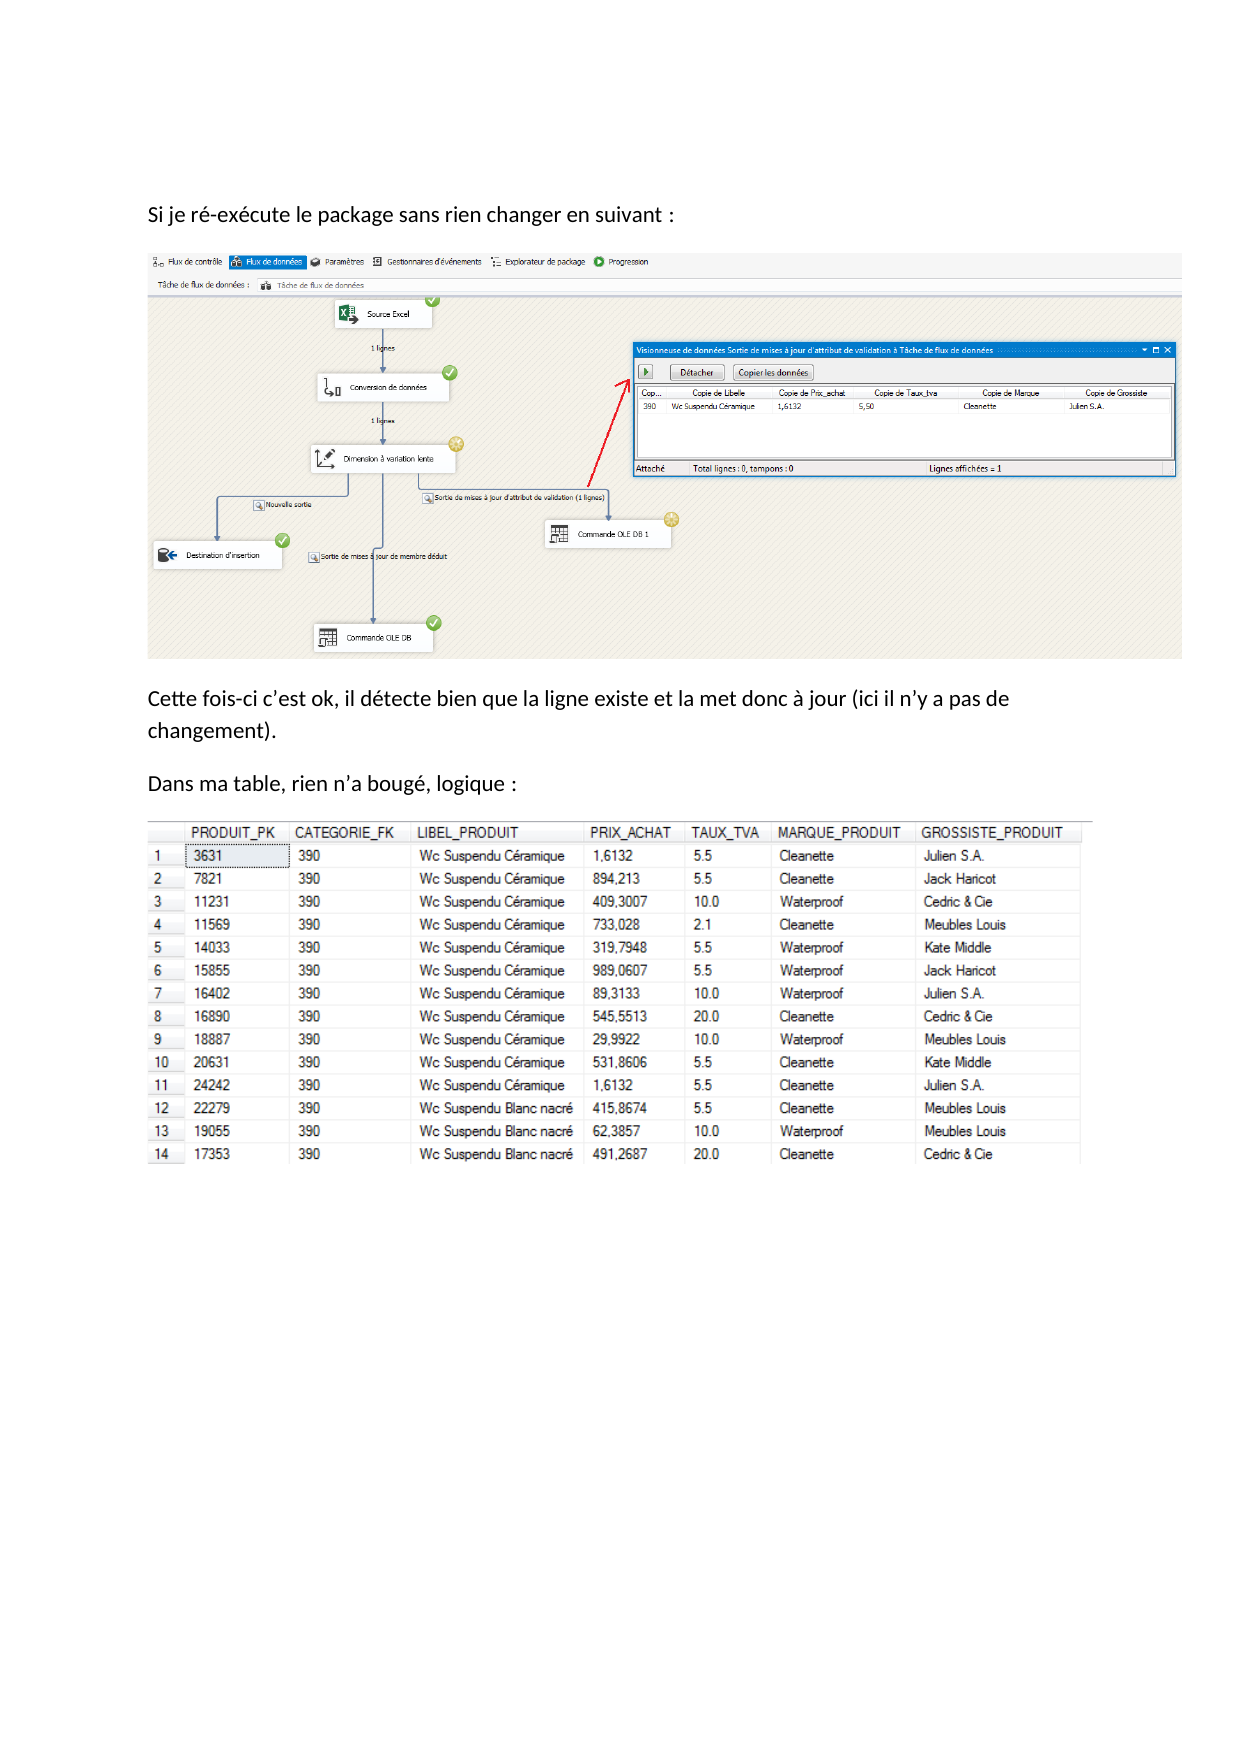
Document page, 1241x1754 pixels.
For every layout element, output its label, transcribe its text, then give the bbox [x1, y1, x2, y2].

text Dans ma table, rien n’a bougé, logique : [148, 769, 1093, 797]
text Cette fois-ci c’est ok, il détecte bien que la ligne existe et la met donc à jour (ici il n’y a pas de changement). [148, 684, 1093, 744]
text Si je ré-exécute le package sans rien changer en suivant : [148, 201, 1093, 229]
